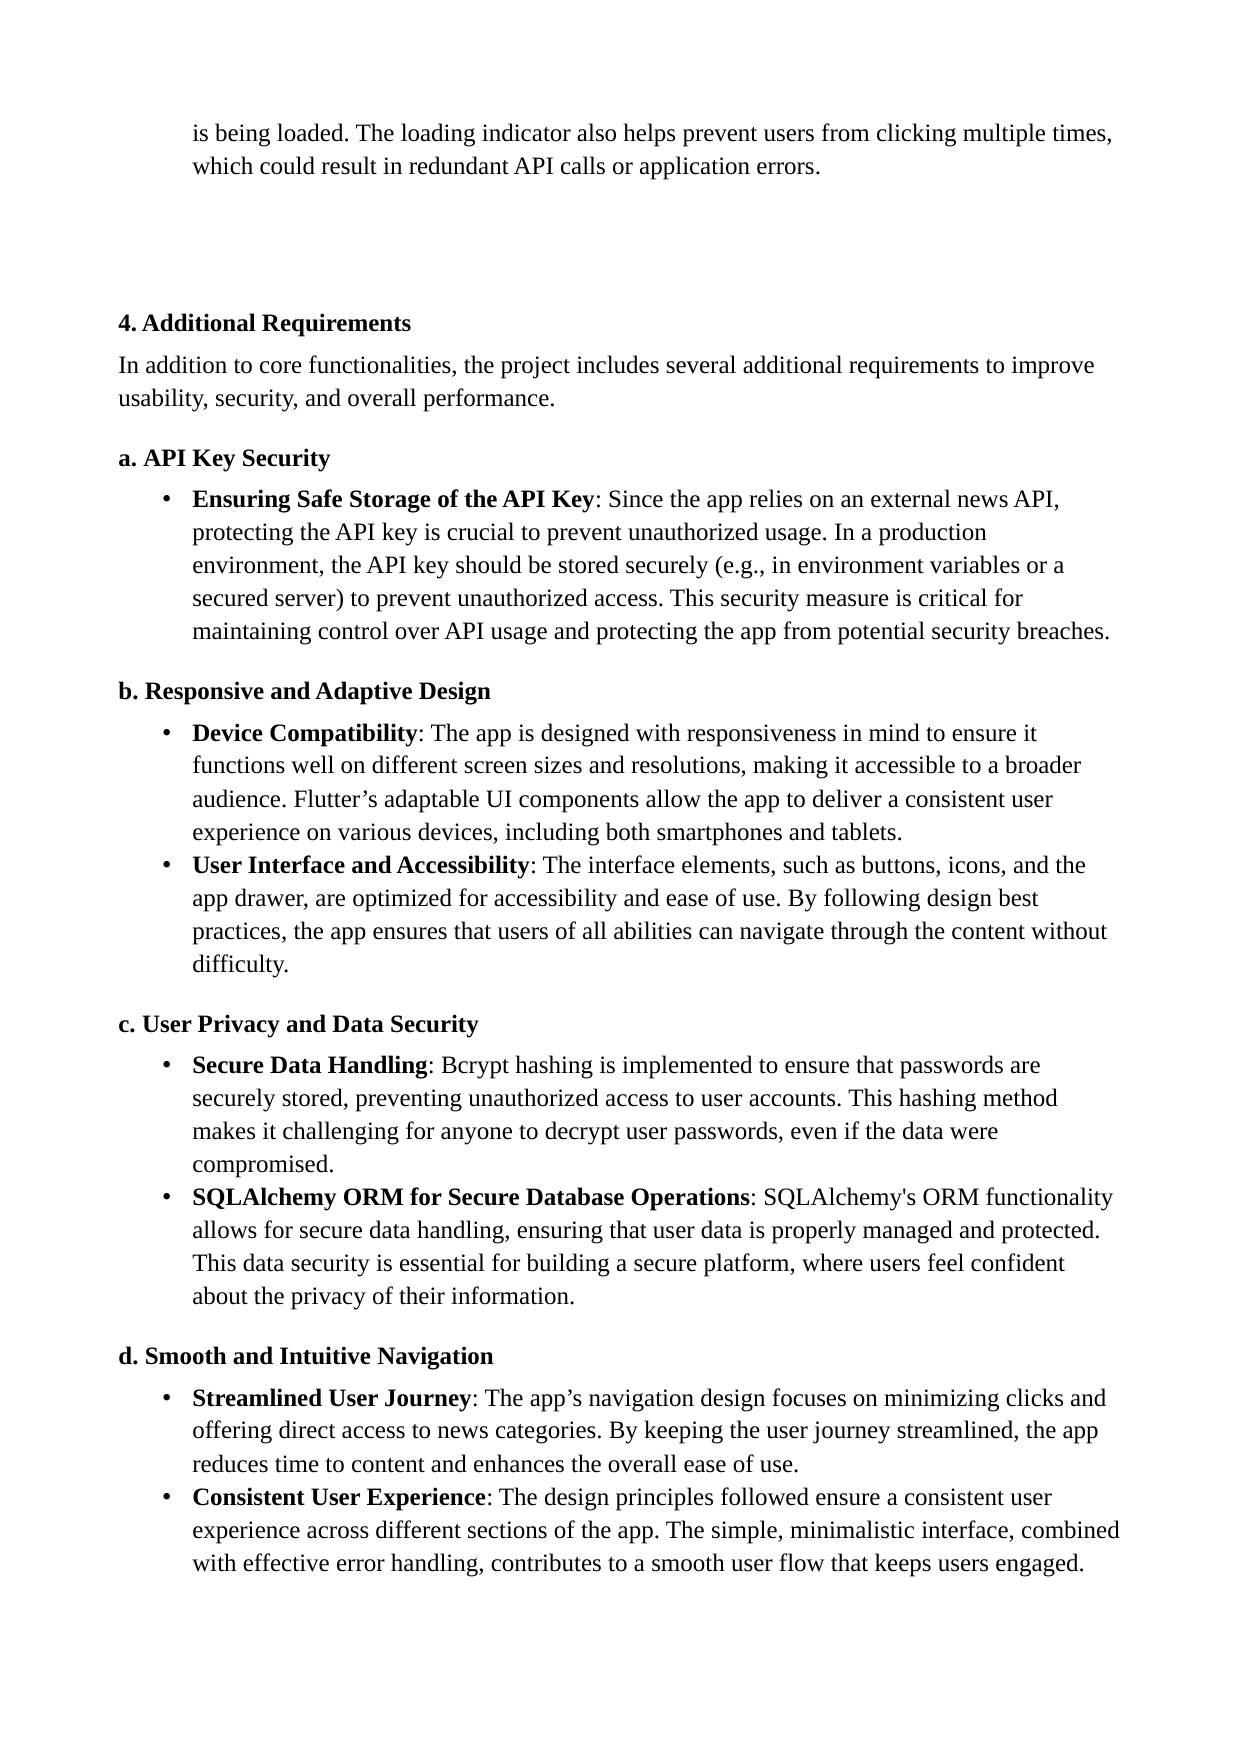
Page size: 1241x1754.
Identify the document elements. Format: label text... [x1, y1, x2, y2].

list Streamlined User Journey: The app’s navigation design focuses on minimizing clicks and offering direct access to news categories. By keeping the user journey streamlined, the app reduces time to content and enhances the overall ease of use. [162, 1383, 1122, 1477]
text In addition to core functionalities, the project includes several additional requirements to improve usability, security, and overall performance. [118, 350, 1122, 412]
list is being loaded. The loading indicator also helps prevent users from clicking multiple times, which could result in redundant API calls or application errors. [162, 118, 1122, 180]
list Secure Data Handling: Bcrypt hashing is implemented to ensure that passwords are securely stored, preventing unauthorized access to user accounts. This hashing method makes it challenging for anyone to decrypt user passwords, even if the data were compromised. [162, 1050, 1122, 1178]
subtitle d. Smooth and Intuitive Navigation [118, 1341, 1122, 1370]
subtitle a. API Key Security [118, 443, 1122, 472]
list SQLAlchemy ORM for Secure Database Operations: SQLAlchemy's ORM functionality allows for secure data handling, ensuring that user data is properly managed and protected. This data security is essential for building a secure platform, where users feel confident about the privacy of their information. [162, 1182, 1122, 1310]
subtitle c. User Privacy and Data Security [118, 1009, 1122, 1038]
subtitle b. Responsive and Adaptive Design [118, 676, 1122, 705]
list Ensuring Safe Storage of the API Key: Since the app relies on an external news API, protecting the API key is crucial to prevent unauthorized usage. In a production environment, the API key should be stored securely (e.g., in environment variables or a secured server) to prevent unauthorized access. This security measure is critical for maintaining control over API usage and protecting the app from potential security breaches. [162, 484, 1122, 645]
list User Interface and Accessibility: The interface elements, such as buttons, icons, and the app drawer, are optimized for accessibility and ease of use. By following design best practices, the app ensures that users of all abilities can navigate through the content without difficulty. [162, 850, 1122, 977]
list Device Compatibility: The app is designed with responsiveness in mind to ensure it functions well on different screen sizes and resolutions, making it accessible to a broader audience. Flutter’s adaptable UI components allow the app to deliver a consistent user experience on various devices, including both smartphones and tablets. [162, 718, 1122, 845]
list Consistent User Experience: The design principles followed ensure a consistent user experience across different sections of the app. The simple, minimalistic interface, combined with effective error handling, contributes to a smooth user flow that keeps users engaged. [162, 1482, 1122, 1576]
subtitle 4. Additional Requirements [118, 308, 1122, 337]
